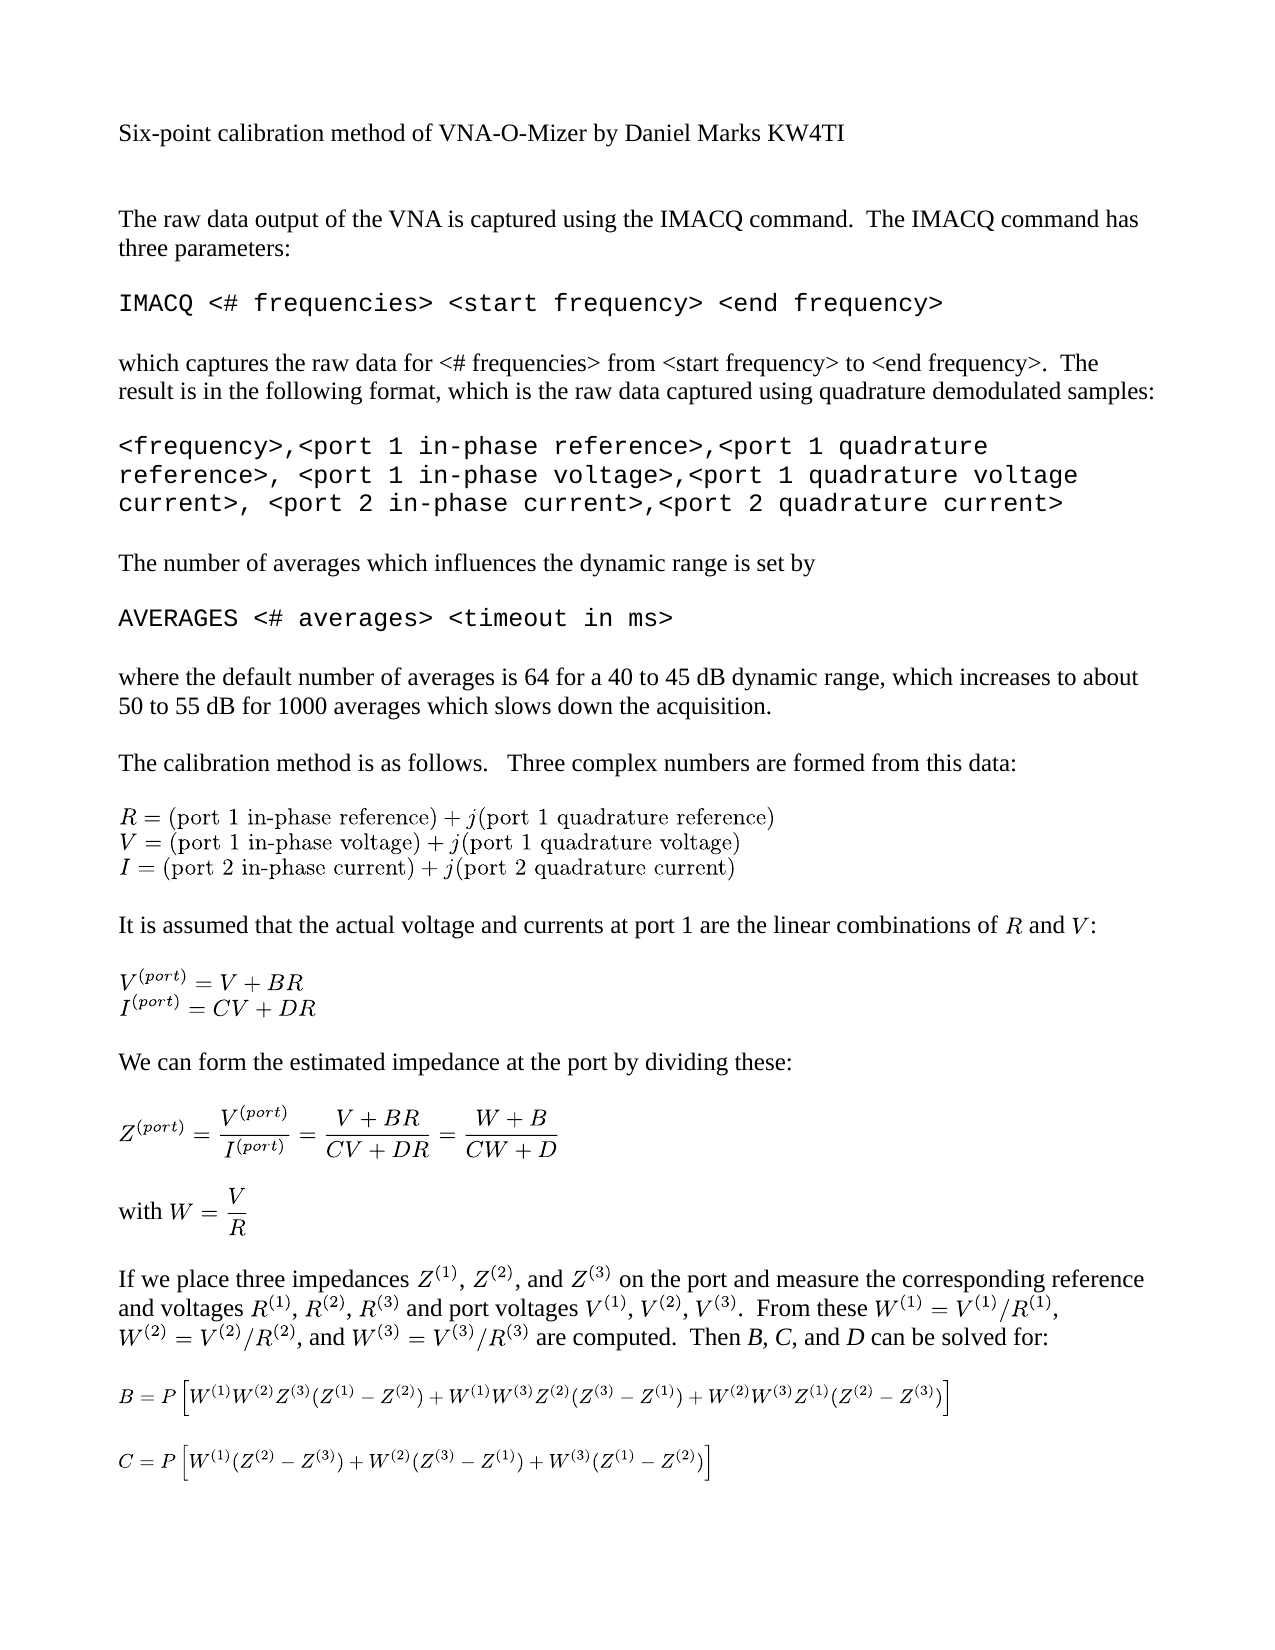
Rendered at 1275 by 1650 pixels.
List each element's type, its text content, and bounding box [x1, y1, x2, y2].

text Six-point calibration method of VNA-O-Mizer by Daniel Marks KW4TI [118, 118, 1157, 147]
text We can form the estimated impedance at the port by dividing these: [118, 1047, 1157, 1076]
text The number of averages which influences the dynamic range is set by [118, 548, 1157, 576]
text which captures the raw data for <# frequencies> from <start frequency> to <end frequency>. The result is in the following format, which is the raw data captured using quadrature demodulated samples: [118, 348, 1157, 405]
text with [118, 1188, 168, 1235]
text <frequency>,<port 1 in-phase reference>,<port 1 quadrature reference>, <port 1 in-phase voltage>,<port 1 quadrature voltage current>, <port 2 in-phase current>,<port 2 quadrature current> [118, 434, 1157, 519]
text IMACQ <# frequencies> <start frequency> <end frequency> [118, 291, 1157, 319]
text If we place three impedances , , and on the port and measure the corresponding reference and voltages , , and port voltages , , . From these , , and are computed. Then B, C, and D can be solved for: [118, 1264, 1157, 1351]
text The calibration method is as follows. Three complex numbers are formed from this data: [118, 748, 1157, 777]
text It is assumed that the actual voltage and currents at port 1 are the linear combinations of and : [118, 910, 1157, 939]
text [247, 1188, 1157, 1235]
text AVERAGES <# averages> <timeout in ms> [118, 605, 1157, 633]
text The raw data output of the VNA is captured using the IMACQ command. The IMACQ command has three parameters: [118, 204, 1157, 262]
text where the default number of averages is 64 for a 40 to 45 dB dynamic range, which increases to about 50 to 55 dB for 1000 averages which slows down the acquisition. [118, 662, 1157, 720]
